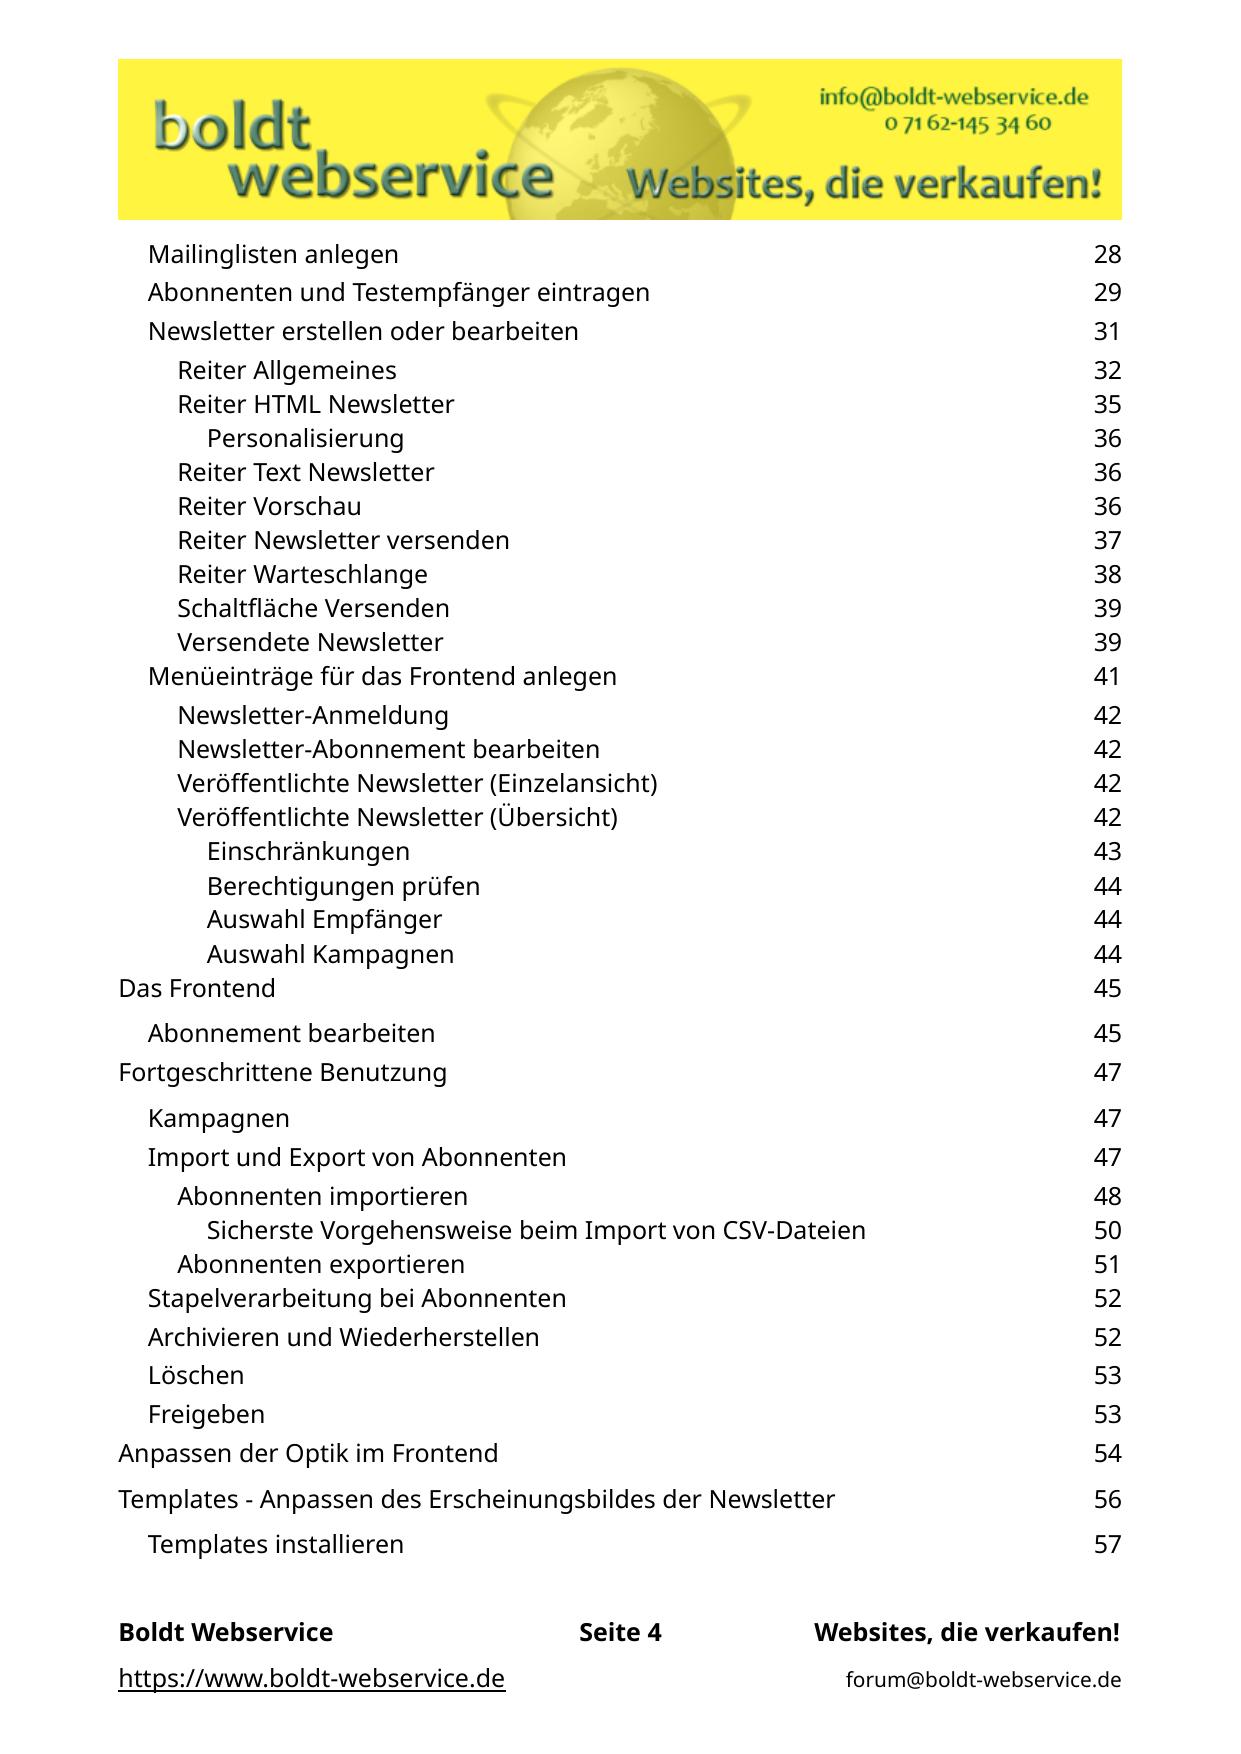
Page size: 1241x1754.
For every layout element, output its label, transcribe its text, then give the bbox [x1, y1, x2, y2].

text Löschen 53 [148, 1358, 1122, 1392]
text Berechtigungen prüfen 44 [207, 868, 1122, 902]
text Reiter Vorschau 36 [177, 489, 1122, 523]
text Personalisierung 36 [207, 421, 1122, 455]
text Einschränkungen 43 [207, 834, 1122, 868]
text Das Frontend 45 [118, 970, 1122, 1004]
text Abonnenten exportieren 51 [177, 1246, 1122, 1280]
text Abonnenten importieren 48 [177, 1178, 1122, 1212]
text Newsletter erstellen oder bearbeiten 31 [148, 314, 1122, 348]
text Import und Export von Abonnenten 47 [148, 1139, 1122, 1173]
text Reiter Newsletter versenden 37 [177, 523, 1122, 557]
text Auswahl Kampagnen 44 [207, 936, 1122, 970]
text Abonnement bearbeiten 45 [148, 1016, 1122, 1050]
text Stapelverarbeitung bei Abonnenten 52 [148, 1280, 1122, 1314]
text Reiter Allgemeines 32 [177, 352, 1122, 387]
text Fortgeschrittene Benutzung 47 [118, 1055, 1122, 1089]
text Reiter Warteschlange 38 [177, 557, 1122, 591]
text Newsletter-Abonnement bearbeiten 42 [177, 732, 1122, 766]
picture [118, 59, 1123, 220]
text Reiter HTML Newsletter 35 [177, 387, 1122, 421]
text Anpassen der Optik im Frontend 54 [118, 1435, 1122, 1469]
text Versendete Newsletter 39 [177, 625, 1122, 659]
text Archivieren und Wiederherstellen 52 [148, 1319, 1122, 1353]
text Auswahl Empfänger 44 [207, 902, 1122, 936]
text Templates - Anpassen des Erscheinungsbildes der Newsletter 56 [118, 1481, 1122, 1515]
text Newsletter-Anmeldung 42 [177, 698, 1122, 732]
text Mailinglisten anlegen 28 [148, 236, 1122, 270]
text Veröffentlichte Newsletter (Einzelansicht) 42 [177, 766, 1122, 800]
text Reiter Text Newsletter 36 [177, 455, 1122, 489]
text Schaltfläche Versenden 39 [177, 591, 1122, 625]
text Freigeben 53 [148, 1397, 1122, 1431]
text Kampagnen 47 [148, 1101, 1122, 1135]
text Sicherste Vorgehensweise beim Import von CSV-Dateien 50 [207, 1212, 1122, 1246]
text Abonnenten und Testempfänger eintragen 29 [148, 275, 1122, 309]
text Templates installieren 57 [148, 1527, 1122, 1561]
text Veröffentlichte Newsletter (Übersicht) 42 [177, 800, 1122, 834]
text Menüeinträge für das Frontend anlegen 41 [148, 659, 1122, 693]
